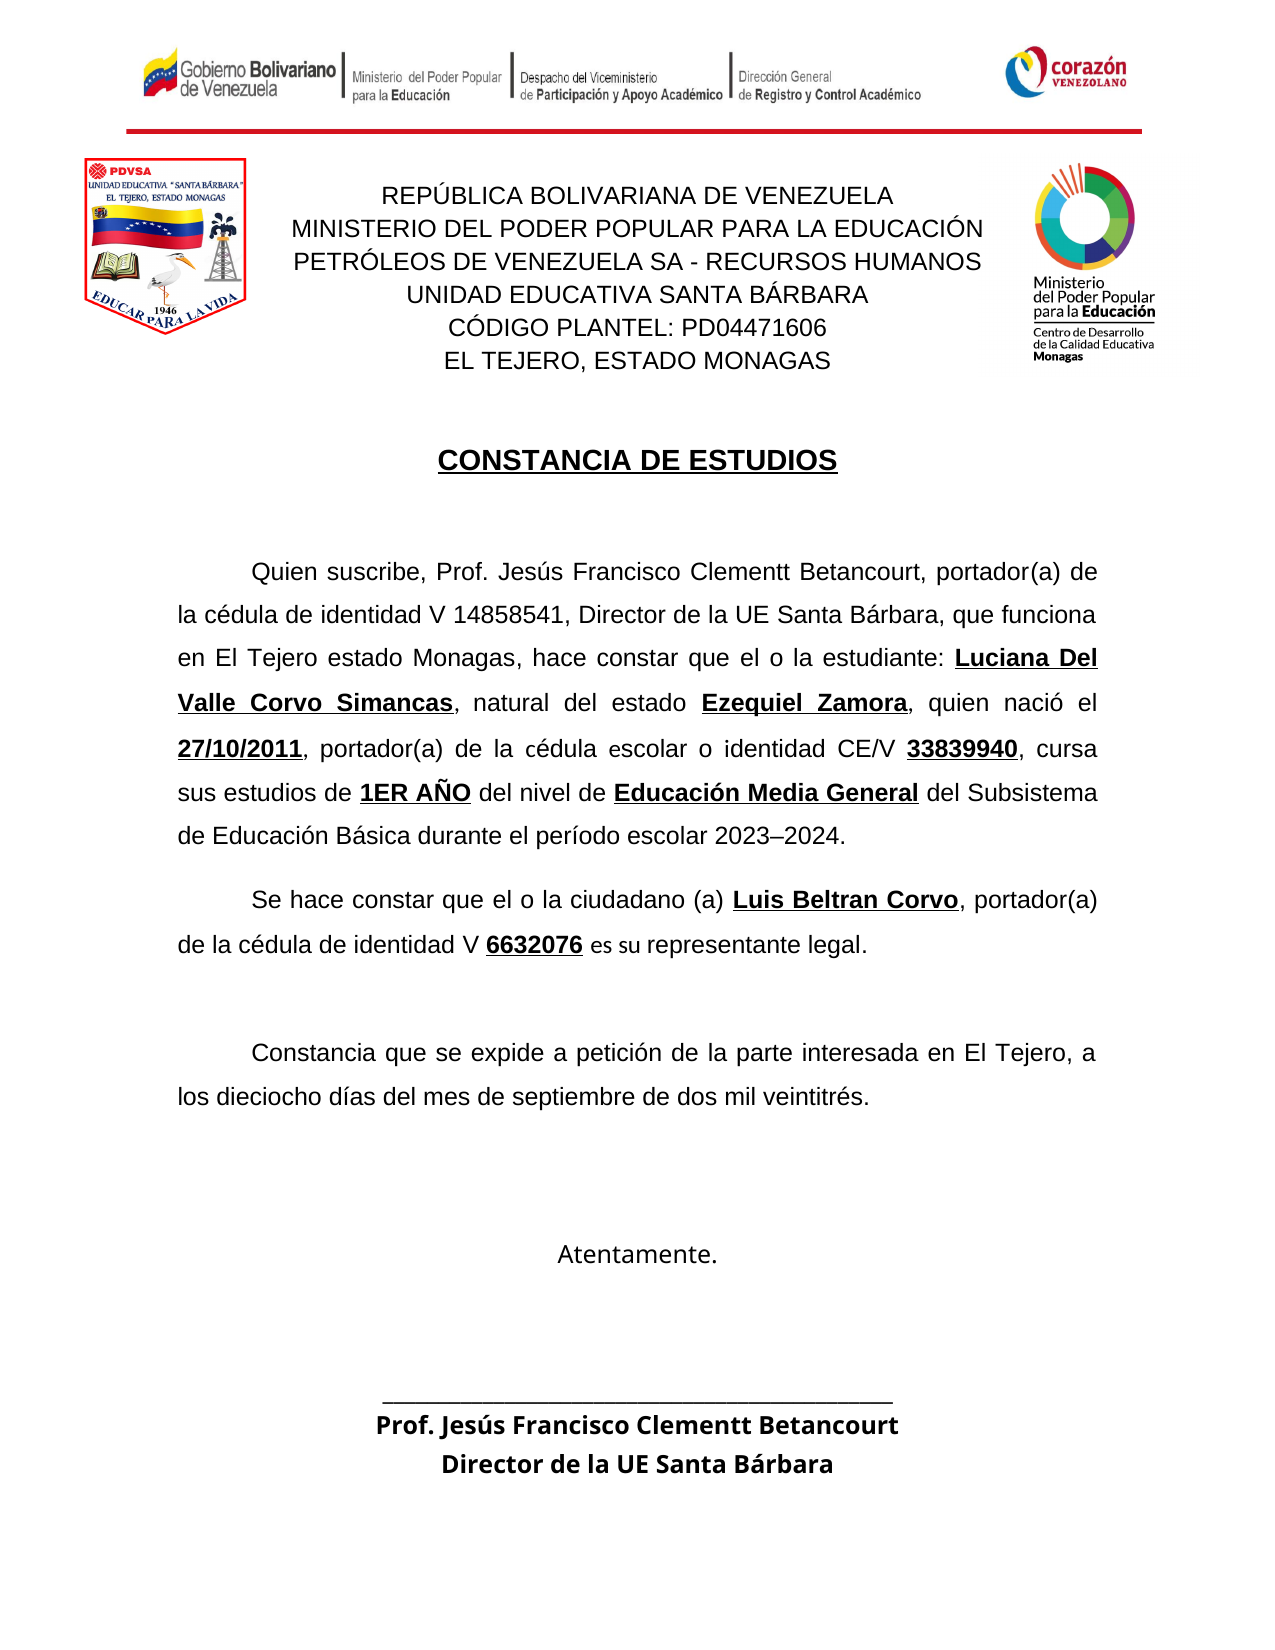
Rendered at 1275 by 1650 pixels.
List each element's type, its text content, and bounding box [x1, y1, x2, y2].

picture [978, 153, 1200, 377]
subtitle MINISTERIO DEL PODER POPULAR PARA LA EDUCACIÓN [252, 214, 978, 242]
picture [126, 11, 1142, 134]
picture [79, 158, 252, 335]
subtitle CONSTANCIA DE ESTUDIOS [177, 443, 1098, 476]
text Director de la UE Santa Bárbara [177, 1447, 1098, 1481]
text Constancia que se expide a petición de la parte interesada en El Tejero, a los dieciocho días del mes de septiembre de dos mil veintitrés. [177, 1038, 1098, 1110]
subtitle REPÚBLICA BOLIVARIANA DE VENEZUELA [252, 181, 978, 209]
text CÓDIGO PLANTEL: PD04471606 [177, 313, 978, 341]
text ______________________________________________ [177, 1373, 1098, 1407]
text Quien suscribe, Prof. Jesús Francisco Clementt Betancourt, portador(a) de la cédula de identidad V 14858541, Director de la UE Santa Bárbara, que funciona en El Tejero estado Monagas, hace constar que el o la estudiante: Luciana Del Valle Corvo Simancas, natural del estado Ezequiel Zamora, quien nació el 27/10/2011, portador(a) de la cédula escolar o identidad CE/V 33839940, cursa sus estudios de 1ER AÑO del nivel de Educación Media General del Subsistema de Educación Básica durante el período escolar 2023–2024. [177, 557, 1098, 849]
subtitle PETRÓLEOS DE VENEZUELA SA - RECURSOS HUMANOS [252, 247, 978, 275]
text Se hace constar que el o la ciudadano (a) Luis Beltran Corvo, portador(a) de la cédula de identidad V 6632076 es su representante legal. [177, 885, 1098, 959]
text UNIDAD EDUCATIVA SANTA BÁRBARA [252, 280, 978, 308]
text Atentamente. [177, 1237, 1098, 1271]
text Prof. Jesús Francisco Clementt Betancourt [177, 1407, 1098, 1441]
text EL TEJERO, ESTADO MONAGAS [177, 346, 978, 374]
